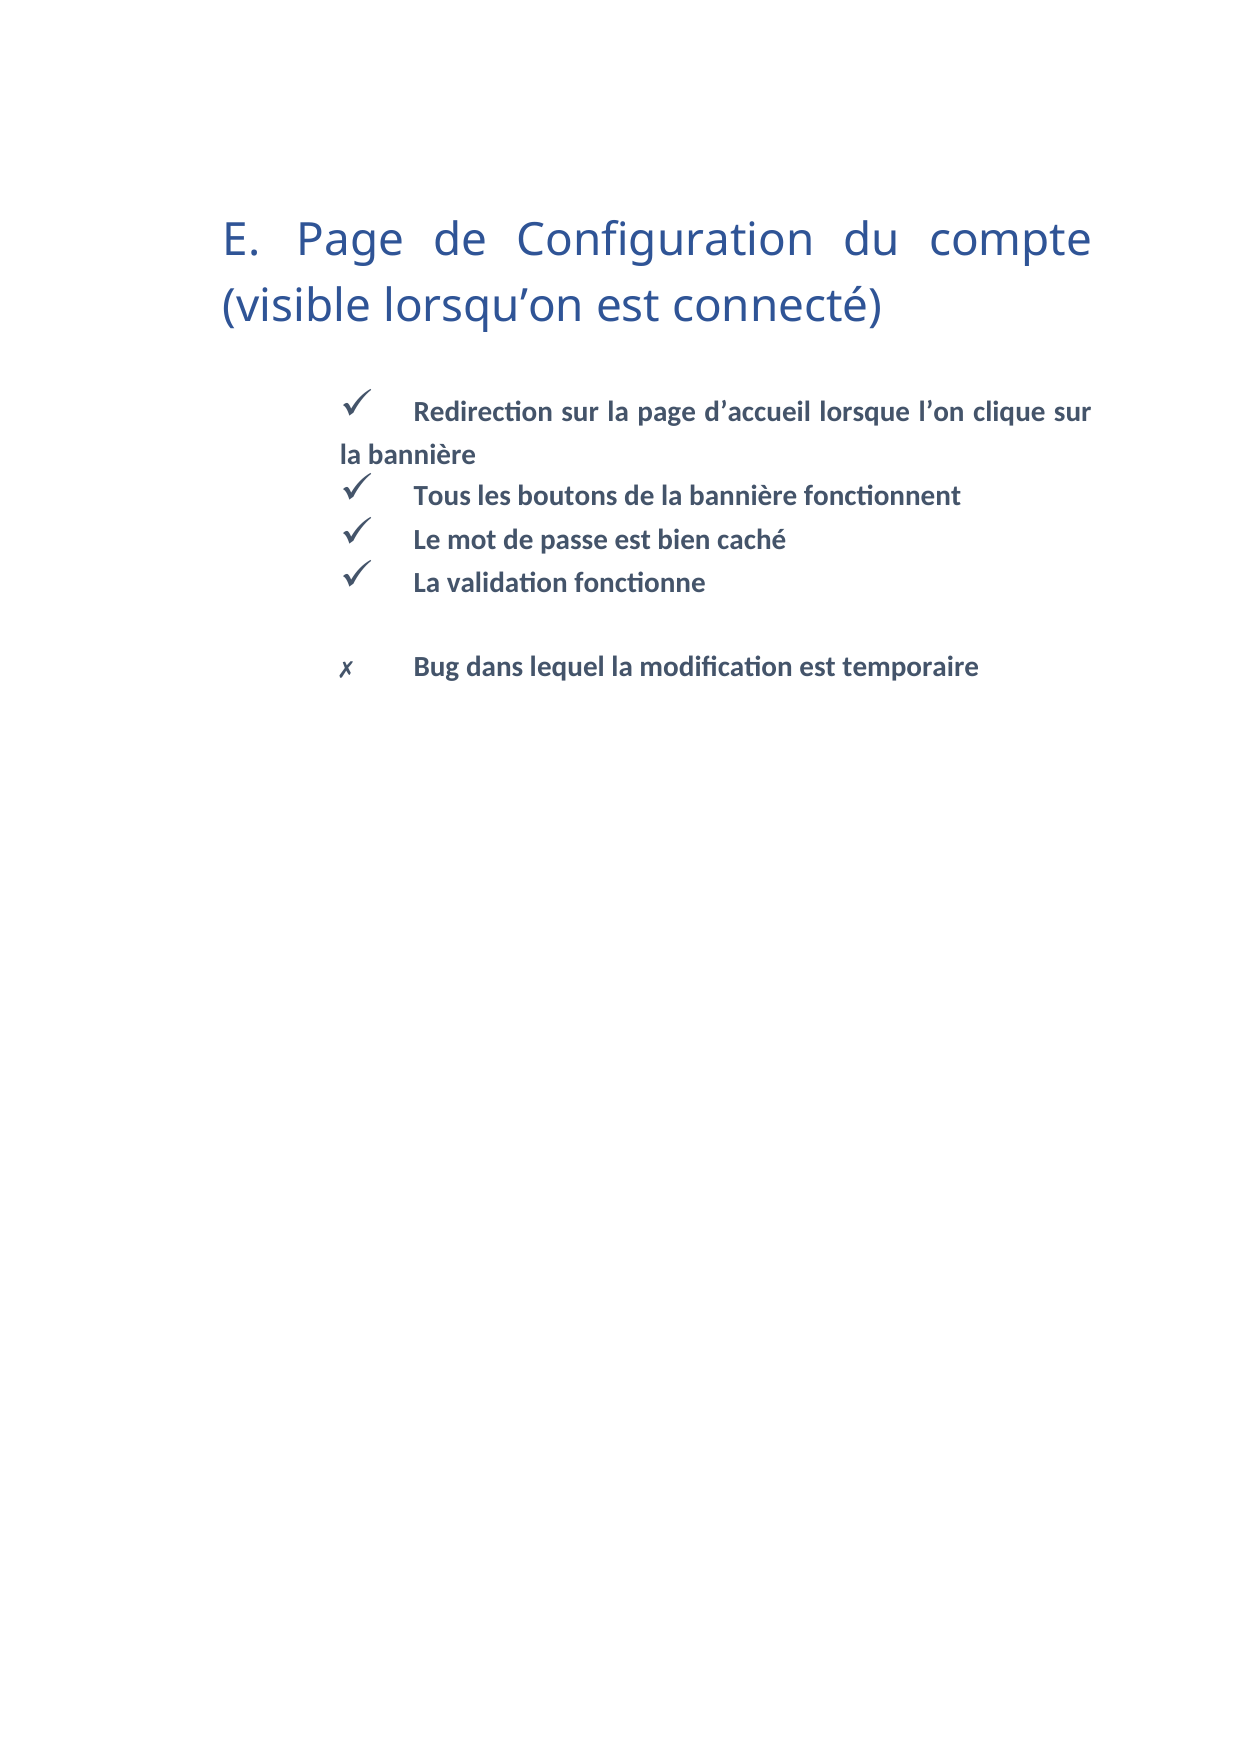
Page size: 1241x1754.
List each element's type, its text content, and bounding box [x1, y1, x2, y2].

list Tous les boutons de la bannière fonctionnent [339, 477, 1093, 515]
subtitle Page de Configuration du compte (visible lorsqu’on est connecté) [223, 206, 1093, 334]
list Redirection sur la page d’accueil lorsque l’on clique sur la bannière [339, 393, 1093, 471]
list La validation fonctionne [339, 564, 1093, 602]
list Bug dans lequel la modification est temporaire [339, 648, 1093, 684]
list Le mot de passe est bien caché [339, 520, 1093, 558]
